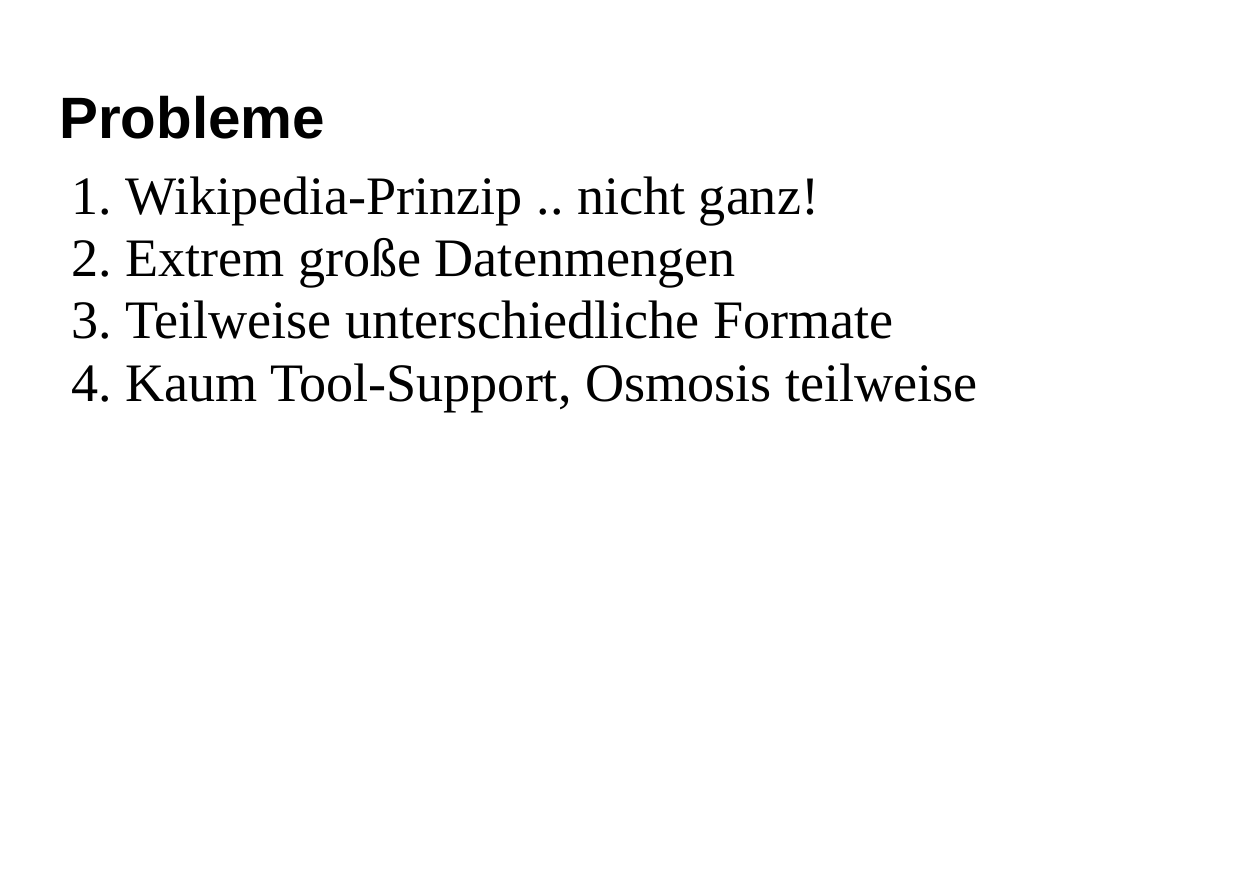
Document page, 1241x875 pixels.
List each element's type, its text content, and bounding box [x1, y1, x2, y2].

list Extrem große Datenmengen [71, 226, 1181, 288]
list Teilweise unterschiedliche Formate [71, 288, 1181, 351]
subtitle Probleme [59, 84, 1181, 151]
list Wikipedia-Prinzip .. nicht ganz! [71, 164, 1181, 226]
list Kaum Tool-Support, Osmosis teilweise [71, 351, 1181, 413]
